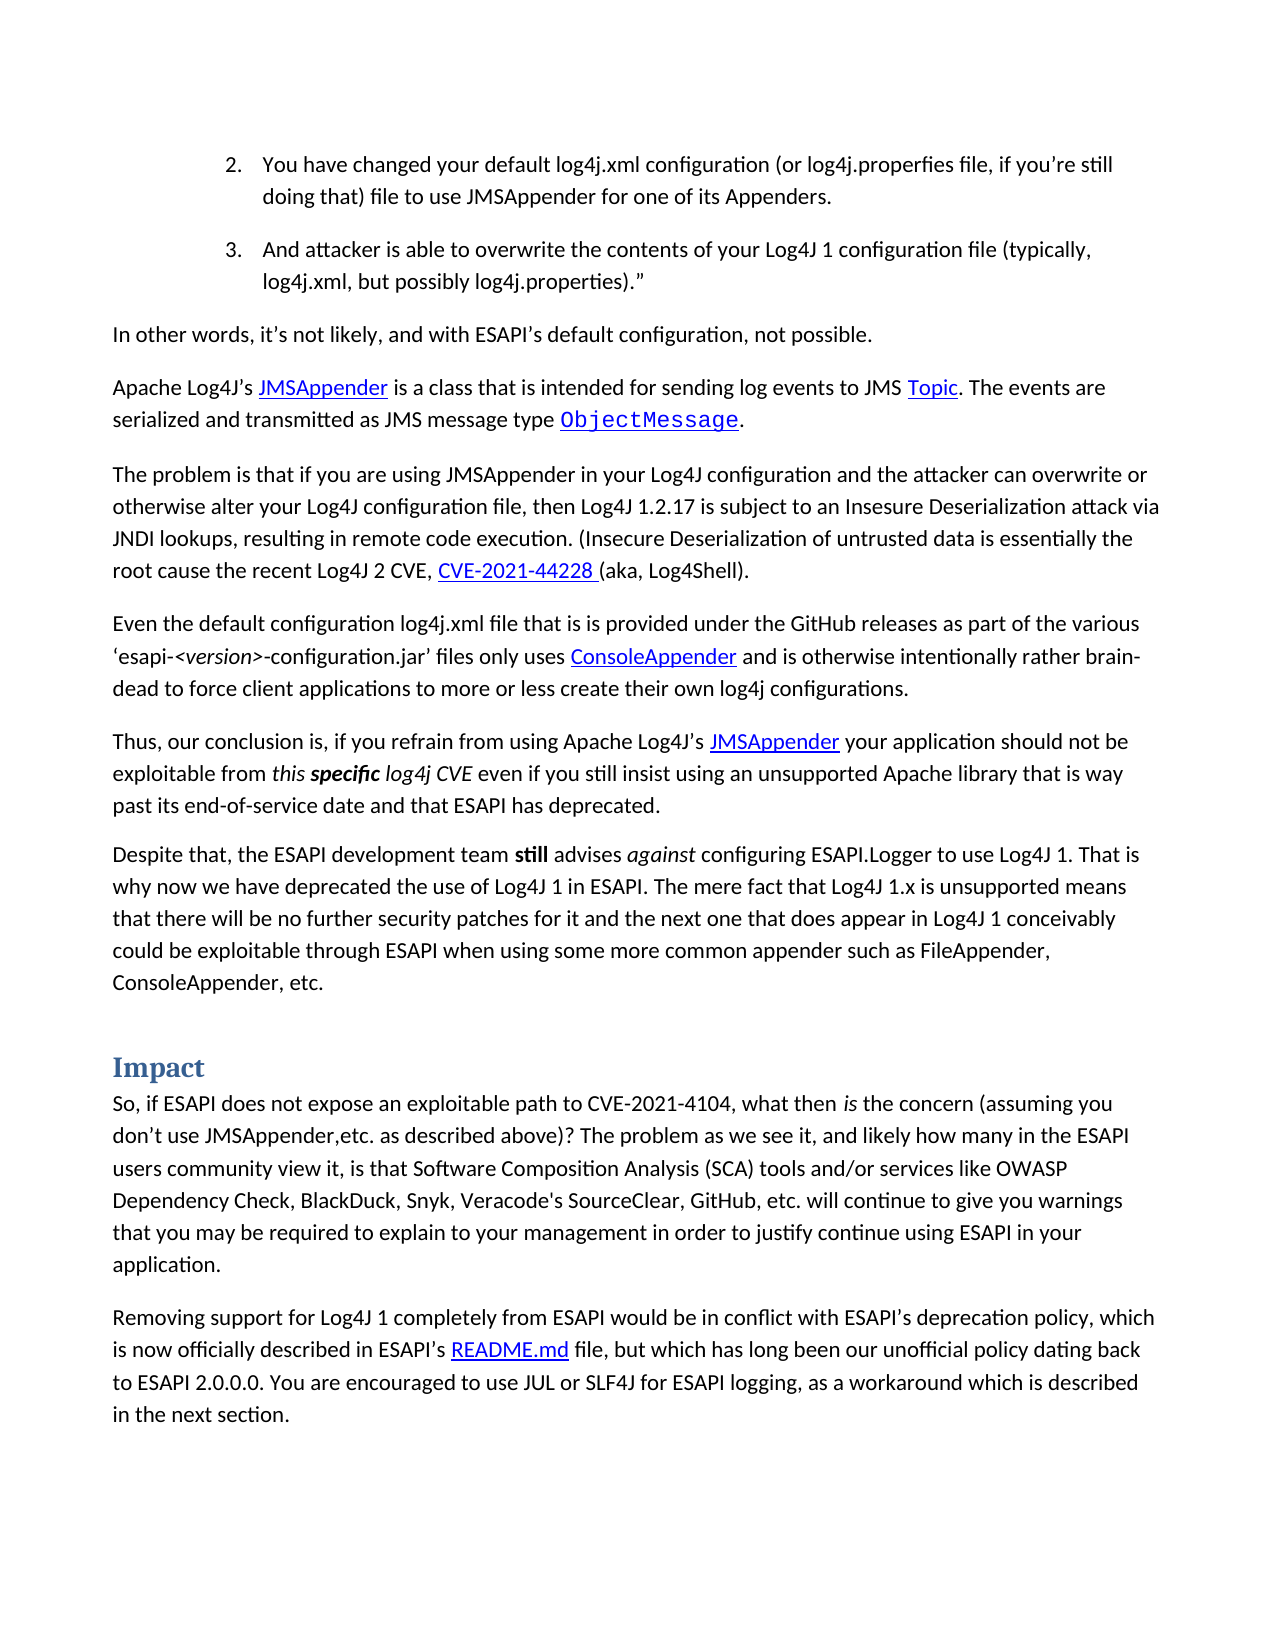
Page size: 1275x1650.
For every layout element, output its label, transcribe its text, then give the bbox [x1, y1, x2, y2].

text Even the default configuration log4j.xml file that is is provided under the GitHub releases as part of the various ‘esapi-<version>-configuration.jar’ files only uses ConsoleAppender and is otherwise intentionally rather brain-dead to force client applications to more or less create their own log4j configurations. [112, 609, 1162, 702]
text The problem is that if you are using JMSAppender in your Log4J configuration and the attacker can overwrite or otherwise alter your Log4J configuration file, then Log4J 1.2.17 is subject to an Insesure Deserialization attack via JNDI lookups, resulting in remote code execution. (Insecure Deserialization of untrusted data is essentially the root cause the recent Log4J 2 CVE, CVE-2021-44228 (aka, Log4Shell). [112, 460, 1162, 584]
text Thus, our conclusion is, if you refrain from using Apache Log4J’s JMSAppender your application should not be exploitable from this specific log4j CVE even if you still insist using an unsupported Apache library that is way past its end-of-service date and that ESAPI has deprecated. [112, 727, 1162, 819]
text Apache Log4J’s JMSAppender is a class that is intended for sending log events to JMS Topic. The events are serialized and transmitted as JMS message type ObjectMessage. [112, 373, 1162, 435]
text Despite that, the ESAPI development team still advises against configuring ESAPI.Logger to use Log4J 1. That is why now we have deprecated the use of Log4J 1 in ESAPI. The mere fact that Log4J 1.x is unsupported means that there will be no further security patches for it and the next one that does appear in Log4J 1 conceivably could be exploitable through ESAPI when using some more common appender such as FileAppender, ConsoleAppender, etc. [112, 840, 1162, 997]
list You have changed your default log4j.xml configuration (or log4j.properfies file, if you’re still doing that) file to use JMSAppender for one of its Appenders. [225, 150, 1162, 210]
text In other words, it’s not likely, and with ESAPI’s default configuration, not possible. [112, 320, 1162, 348]
list And attacker is able to overwrite the contents of your Log4J 1 configuration file (typically, log4j.xml, but possibly log4j.properties).” [225, 235, 1162, 295]
text So, if ESAPI does not expose an exploitable path to CVE-2021-4104, what then is the concern (assuming you don’t use JMSAppender,etc. as described above)? The problem as we see it, and likely how many in the ESAPI users community view it, is that Software Composition Analysis (SCA) tools and/or services like OWASP Dependency Check, BlackDuck, Snyk, Veracode's SourceClear, GitHub, etc. will continue to give you warnings that you may be required to explain to your management in order to justify continue using ESAPI in your application. [112, 1089, 1162, 1278]
subtitle Impact [112, 1051, 1162, 1084]
text Removing support for Log4J 1 completely from ESAPI would be in conflict with ESAPI’s deprecation policy, which is now officially described in ESAPI’s README.md file, but which has long been our unofficial policy dating back to ESAPI 2.0.0.0. You are encouraged to use JUL or SLF4J for ESAPI logging, as a workaround which is described in the next section. [112, 1303, 1162, 1428]
